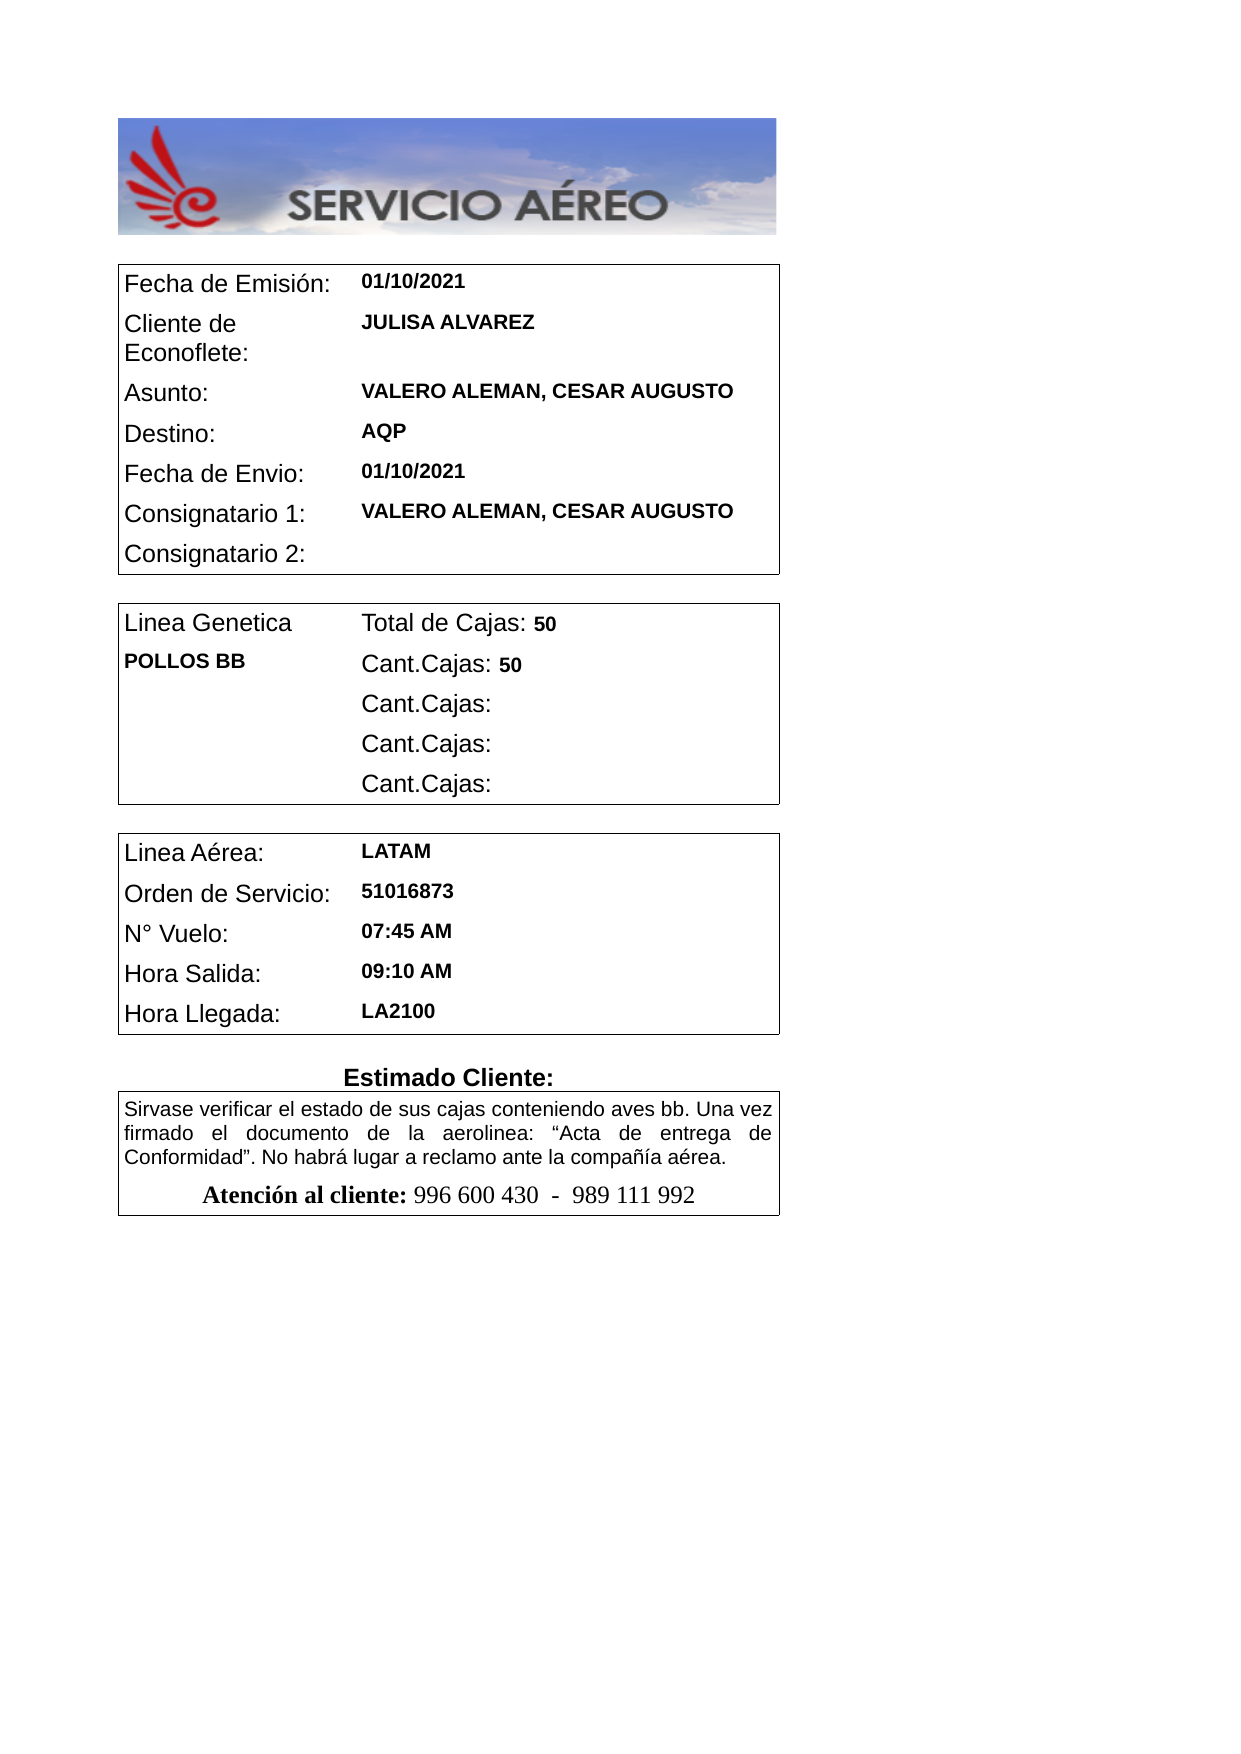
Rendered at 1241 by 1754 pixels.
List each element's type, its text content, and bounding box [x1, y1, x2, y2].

table_cell AQP [356, 413, 779, 453]
table_cell Hora Llegada: [119, 994, 356, 1034]
table_cell Cant.Cajas: 50 [356, 643, 779, 683]
table_cell [119, 723, 356, 763]
table_cell Sirvase verificar el estado de sus cajas conteniendo aves bb. Una vez firmado el documento de la aerolinea: “Acta de entrega de Conformidad”. No habrá lugar a reclamo ante la compañía aérea. [119, 1092, 779, 1175]
table_cell VALERO ALEMAN, CESAR AUGUSTO [356, 493, 779, 533]
table_cell [118, 805, 356, 833]
table_cell Total de Cajas: 50 [356, 604, 779, 643]
table_cell Hora Salida: [119, 953, 356, 993]
table_cell Orden de Servicio: [119, 873, 356, 913]
table_cell Cant.Cajas: [356, 683, 779, 723]
table_cell Estimado Cliente: [118, 1035, 779, 1091]
table_cell POLLOS BB [119, 643, 356, 683]
table_cell [118, 575, 356, 603]
table_cell [356, 534, 779, 574]
table_cell LATAM [356, 834, 779, 873]
table_cell [119, 764, 356, 804]
table_cell Asunto: [119, 373, 356, 413]
table_cell [356, 805, 779, 833]
table_cell 51016873 [356, 873, 779, 913]
table_cell Linea Aérea: [119, 834, 356, 873]
table_cell Cant.Cajas: [356, 723, 779, 763]
table_cell Atención al cliente: 996 600 430 - 989 111 992 [119, 1175, 779, 1215]
table_cell JULISA ALVAREZ [356, 304, 779, 373]
table_cell 07:45 AM [356, 913, 779, 953]
table_cell [356, 575, 779, 603]
table_cell 01/10/2021 [356, 453, 779, 493]
table_cell 09:10 AM [356, 953, 779, 993]
picture [118, 118, 777, 235]
table_cell Consignatario 2: [119, 534, 356, 574]
table_cell Consignatario 1: [119, 493, 356, 533]
table_cell Linea Genetica [119, 604, 356, 643]
table_cell LA2100 [356, 994, 779, 1034]
table_header 01/10/2021 [356, 265, 779, 304]
table_cell Cliente de Econoflete: [119, 304, 356, 373]
table_cell Fecha de Envio: [119, 453, 356, 493]
table_cell Destino: [119, 413, 356, 453]
table_cell [119, 683, 356, 723]
table_cell Cant.Cajas: [356, 764, 779, 804]
table_header Fecha de Emisión: [119, 265, 356, 304]
table_cell VALERO ALEMAN, CESAR AUGUSTO [356, 373, 779, 413]
table_cell N° Vuelo: [119, 913, 356, 953]
